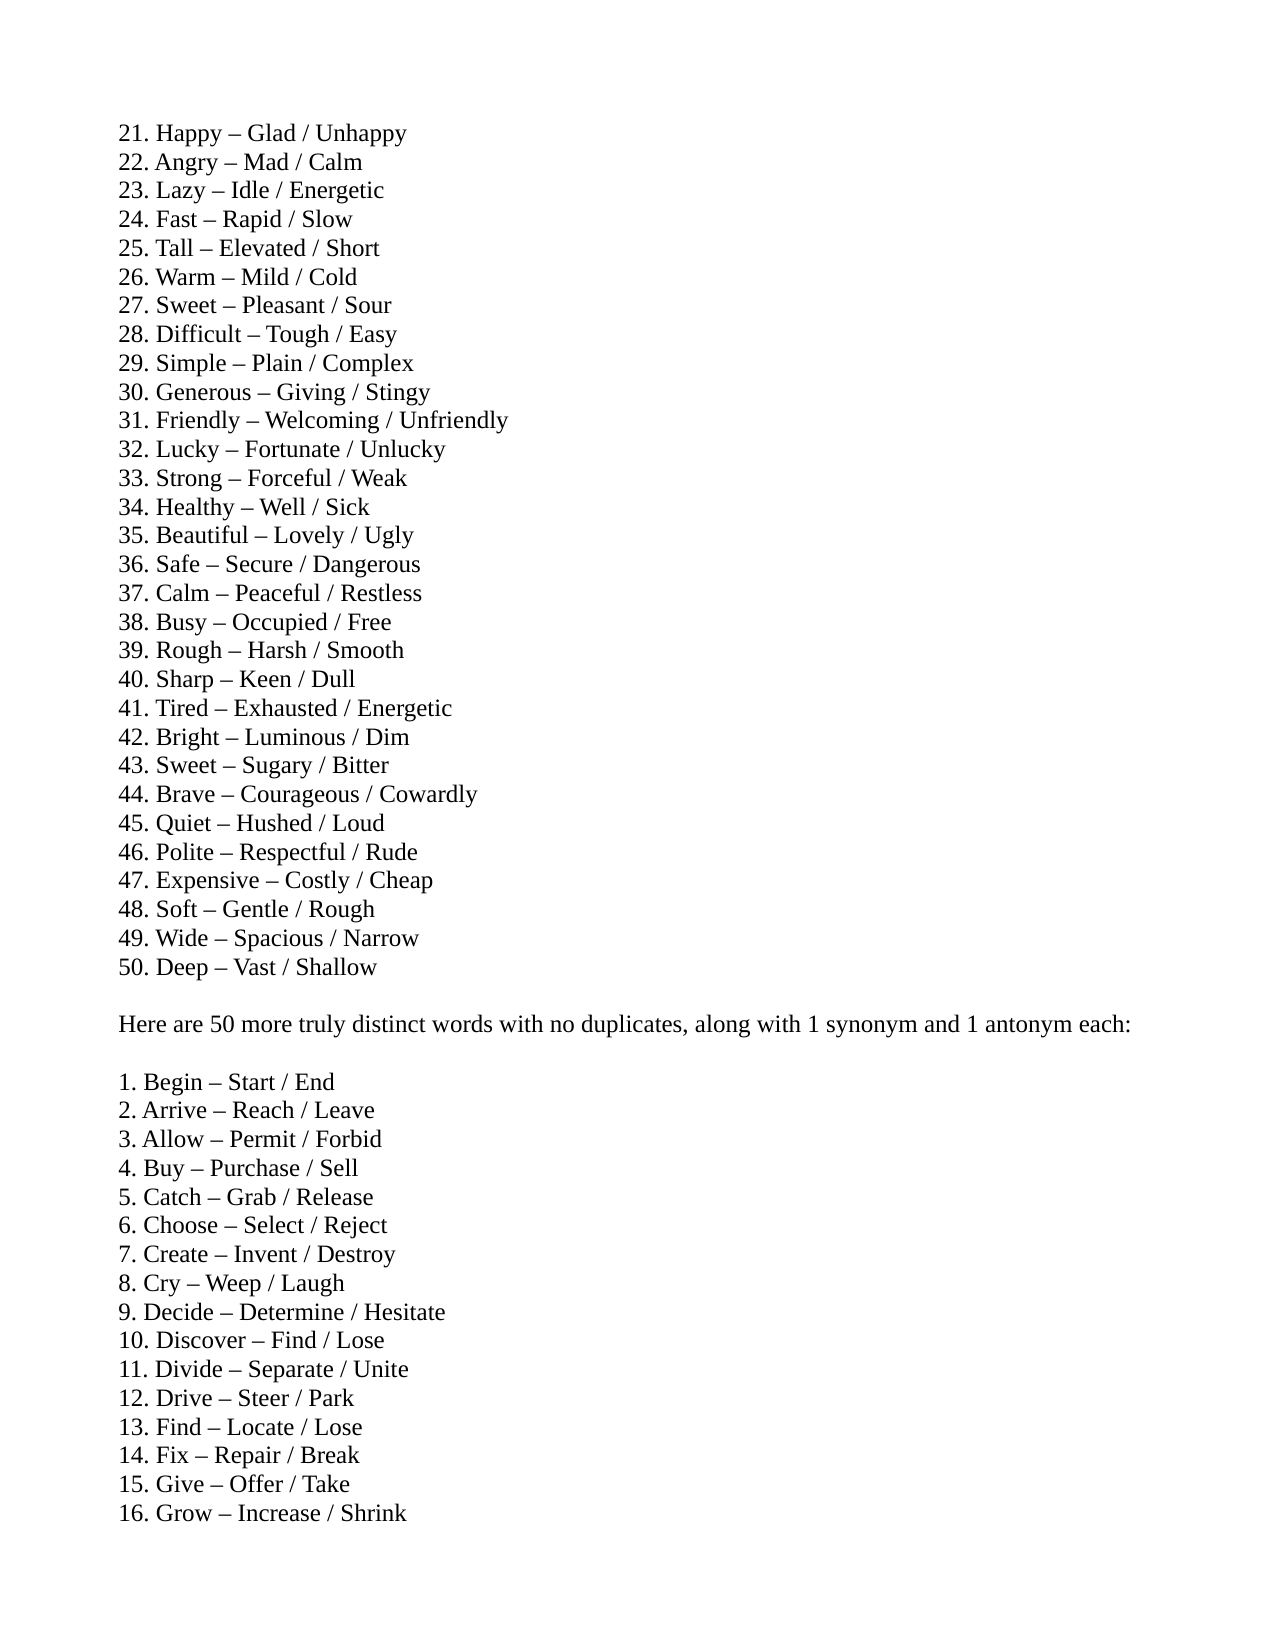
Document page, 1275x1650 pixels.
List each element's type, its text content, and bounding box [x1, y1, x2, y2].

text 6. Choose – Select / Reject [118, 1211, 1157, 1239]
text 21. Happy – Glad / Unhappy [118, 118, 1157, 147]
text 35. Beautiful – Lovely / Ugly [118, 521, 1157, 549]
text 47. Expensive – Costly / Cheap [118, 866, 1157, 894]
text 5. Catch – Grab / Release [118, 1182, 1157, 1211]
text 24. Fast – Rapid / Slow [118, 204, 1157, 233]
text 3. Allow – Permit / Forbid [118, 1124, 1157, 1153]
text 34. Healthy – Well / Sick [118, 492, 1157, 521]
text 13. Find – Locate / Lose [118, 1412, 1157, 1441]
text 16. Grow – Increase / Shrink [118, 1498, 1157, 1527]
text 10. Discover – Find / Lose [118, 1326, 1157, 1354]
text 32. Lucky – Fortunate / Unlucky [118, 434, 1157, 463]
text 31. Friendly – Welcoming / Unfriendly [118, 406, 1157, 434]
text 8. Cry – Weep / Laugh [118, 1268, 1157, 1297]
text 1. Begin – Start / End [118, 1067, 1157, 1096]
text 22. Angry – Mad / Calm [118, 147, 1157, 176]
text 11. Divide – Separate / Unite [118, 1354, 1157, 1383]
text 2. Arrive – Reach / Leave [118, 1096, 1157, 1124]
text 27. Sweet – Pleasant / Sour [118, 291, 1157, 319]
text 26. Warm – Mild / Cold [118, 262, 1157, 291]
text 29. Simple – Plain / Complex [118, 348, 1157, 377]
text 37. Calm – Peaceful / Restless [118, 578, 1157, 607]
text 25. Tall – Elevated / Short [118, 233, 1157, 262]
text 7. Create – Invent / Destroy [118, 1239, 1157, 1268]
text 36. Safe – Secure / Dangerous [118, 549, 1157, 578]
text 43. Sweet – Sugary / Bitter [118, 751, 1157, 779]
text 33. Strong – Forceful / Weak [118, 463, 1157, 492]
text 50. Deep – Vast / Shallow [118, 952, 1157, 981]
text 4. Buy – Purchase / Sell [118, 1153, 1157, 1182]
text 48. Soft – Gentle / Rough [118, 894, 1157, 923]
text 46. Polite – Respectful / Rude [118, 837, 1157, 866]
text 49. Wide – Spacious / Narrow [118, 923, 1157, 952]
text 42. Bright – Luminous / Dim [118, 722, 1157, 751]
text 45. Quiet – Hushed / Loud [118, 808, 1157, 837]
text 12. Drive – Steer / Park [118, 1383, 1157, 1412]
text 40. Sharp – Keen / Dull [118, 664, 1157, 693]
text 30. Generous – Giving / Stingy [118, 377, 1157, 406]
text 28. Difficult – Tough / Easy [118, 319, 1157, 348]
text 9. Decide – Determine / Hesitate [118, 1297, 1157, 1326]
text 41. Tired – Exhausted / Energetic [118, 693, 1157, 722]
text Here are 50 more truly distinct words with no duplicates, along with 1 synonym and 1 antonym each: [118, 1009, 1157, 1038]
text 38. Busy – Occupied / Free [118, 607, 1157, 636]
text 23. Lazy – Idle / Energetic [118, 176, 1157, 204]
text 44. Brave – Courageous / Cowardly [118, 779, 1157, 808]
text 15. Give – Offer / Take [118, 1469, 1157, 1498]
text 14. Fix – Repair / Break [118, 1441, 1157, 1469]
text 39. Rough – Harsh / Smooth [118, 636, 1157, 664]
